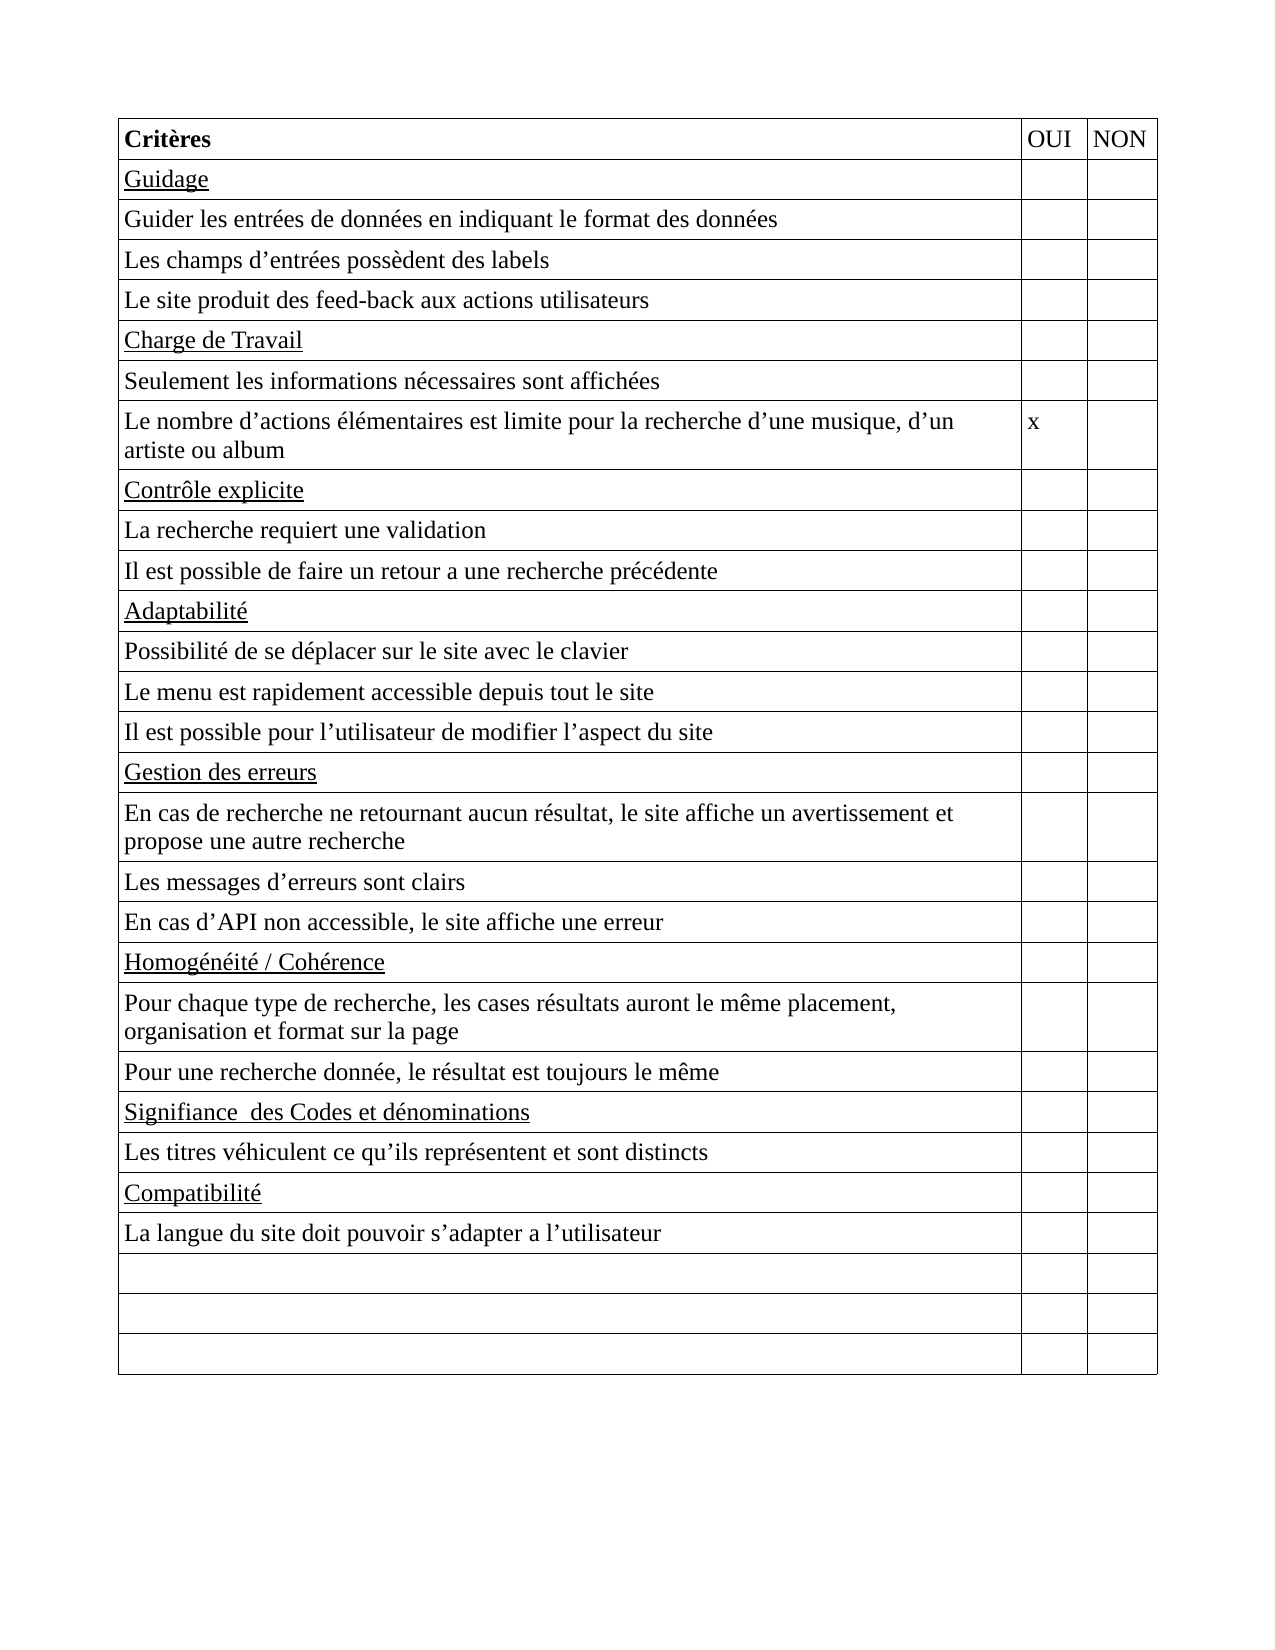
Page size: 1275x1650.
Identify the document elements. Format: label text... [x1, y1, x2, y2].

table_cell Guidage [119, 160, 1021, 199]
table_cell [1088, 1213, 1157, 1252]
table_cell [1088, 753, 1157, 792]
table_cell [1022, 862, 1087, 901]
table_cell Signifiance des Codes et dénominations [119, 1092, 1021, 1132]
table_cell [1022, 1173, 1087, 1212]
table_cell [1022, 1213, 1087, 1252]
table_cell [1022, 902, 1087, 942]
table_cell [1022, 1092, 1087, 1132]
table_cell [1022, 1052, 1087, 1091]
table_cell [1022, 1254, 1087, 1293]
table_cell [1088, 280, 1157, 320]
table_cell La recherche requiert une validation [119, 511, 1021, 550]
table_cell [1088, 401, 1157, 469]
table_cell Guider les entrées de données en indiquant le format des données [119, 200, 1021, 239]
table_cell Le nombre d’actions élémentaires est limite pour la recherche d’une musique, d’un artiste ou album [119, 401, 1021, 469]
table_cell [1022, 280, 1087, 320]
table_cell [1088, 1092, 1157, 1132]
table_cell [1088, 240, 1157, 279]
table_cell [1088, 511, 1157, 550]
table_cell [1022, 943, 1087, 982]
table_cell Possibilité de se déplacer sur le site avec le clavier [119, 632, 1021, 671]
table_cell [1022, 200, 1087, 239]
table_cell [1088, 470, 1157, 510]
table_cell [1088, 361, 1157, 400]
table_cell [1022, 321, 1087, 360]
table_cell Pour une recherche donnée, le résultat est toujours le même [119, 1052, 1021, 1091]
table_cell [1022, 361, 1087, 400]
table_header NON [1088, 119, 1157, 158]
table_cell [1088, 200, 1157, 239]
table_cell Adaptabilité [119, 591, 1021, 631]
table_cell Gestion des erreurs [119, 753, 1021, 792]
table_cell [1022, 1334, 1087, 1373]
table_header OUI [1022, 119, 1087, 158]
table_header Critères [119, 119, 1021, 158]
table_cell La langue du site doit pouvoir s’adapter a l’utilisateur [119, 1213, 1021, 1252]
table_cell Charge de Travail [119, 321, 1021, 360]
table_cell [1088, 672, 1157, 711]
table_cell [1022, 712, 1087, 752]
table_cell [1022, 240, 1087, 279]
table_cell En cas de recherche ne retournant aucun résultat, le site affiche un avertissement et propose une autre recherche [119, 793, 1021, 861]
table_cell Homogénéité / Cohérence [119, 943, 1021, 982]
table_cell [1022, 160, 1087, 199]
table_cell [1022, 793, 1087, 861]
table_cell [1022, 672, 1087, 711]
table_cell [1022, 983, 1087, 1051]
table_cell Les champs d’entrées possèdent des labels [119, 240, 1021, 279]
table_cell Seulement les informations nécessaires sont affichées [119, 361, 1021, 400]
table_cell Compatibilité [119, 1173, 1021, 1212]
table_cell [1088, 712, 1157, 752]
table_cell Pour chaque type de recherche, les cases résultats auront le même placement, organisation et format sur la page [119, 983, 1021, 1051]
table_cell [1088, 1254, 1157, 1293]
table_cell [119, 1334, 1021, 1373]
table_cell Il est possible de faire un retour a une recherche précédente [119, 551, 1021, 590]
table_cell [119, 1254, 1021, 1293]
table_cell [1088, 902, 1157, 942]
table_cell Les messages d’erreurs sont clairs [119, 862, 1021, 901]
table_cell x [1022, 401, 1087, 469]
table_cell [1022, 470, 1087, 510]
table_cell [1022, 753, 1087, 792]
table_cell [1088, 1334, 1157, 1373]
table_cell Le menu est rapidement accessible depuis tout le site [119, 672, 1021, 711]
table_cell [1088, 632, 1157, 671]
table_cell [1088, 321, 1157, 360]
table_cell [1088, 160, 1157, 199]
table_cell [1088, 862, 1157, 901]
table_cell [1088, 1294, 1157, 1333]
table_cell [1022, 1294, 1087, 1333]
table_cell [119, 1294, 1021, 1333]
table_cell [1022, 551, 1087, 590]
table_cell [1088, 943, 1157, 982]
table_cell [1088, 793, 1157, 861]
table_cell Les titres véhiculent ce qu’ils représentent et sont distincts [119, 1133, 1021, 1172]
table_cell [1022, 591, 1087, 631]
table_cell En cas d’API non accessible, le site affiche une erreur [119, 902, 1021, 942]
table_cell [1088, 551, 1157, 590]
table_cell Le site produit des feed-back aux actions utilisateurs [119, 280, 1021, 320]
table_cell [1022, 511, 1087, 550]
table_cell [1088, 1052, 1157, 1091]
table_cell [1088, 1173, 1157, 1212]
table_cell [1088, 591, 1157, 631]
table_cell Contrôle explicite [119, 470, 1021, 510]
table_cell [1088, 983, 1157, 1051]
table_cell Il est possible pour l’utilisateur de modifier l’aspect du site [119, 712, 1021, 752]
table_cell [1022, 632, 1087, 671]
table_cell [1088, 1133, 1157, 1172]
table_cell [1022, 1133, 1087, 1172]
